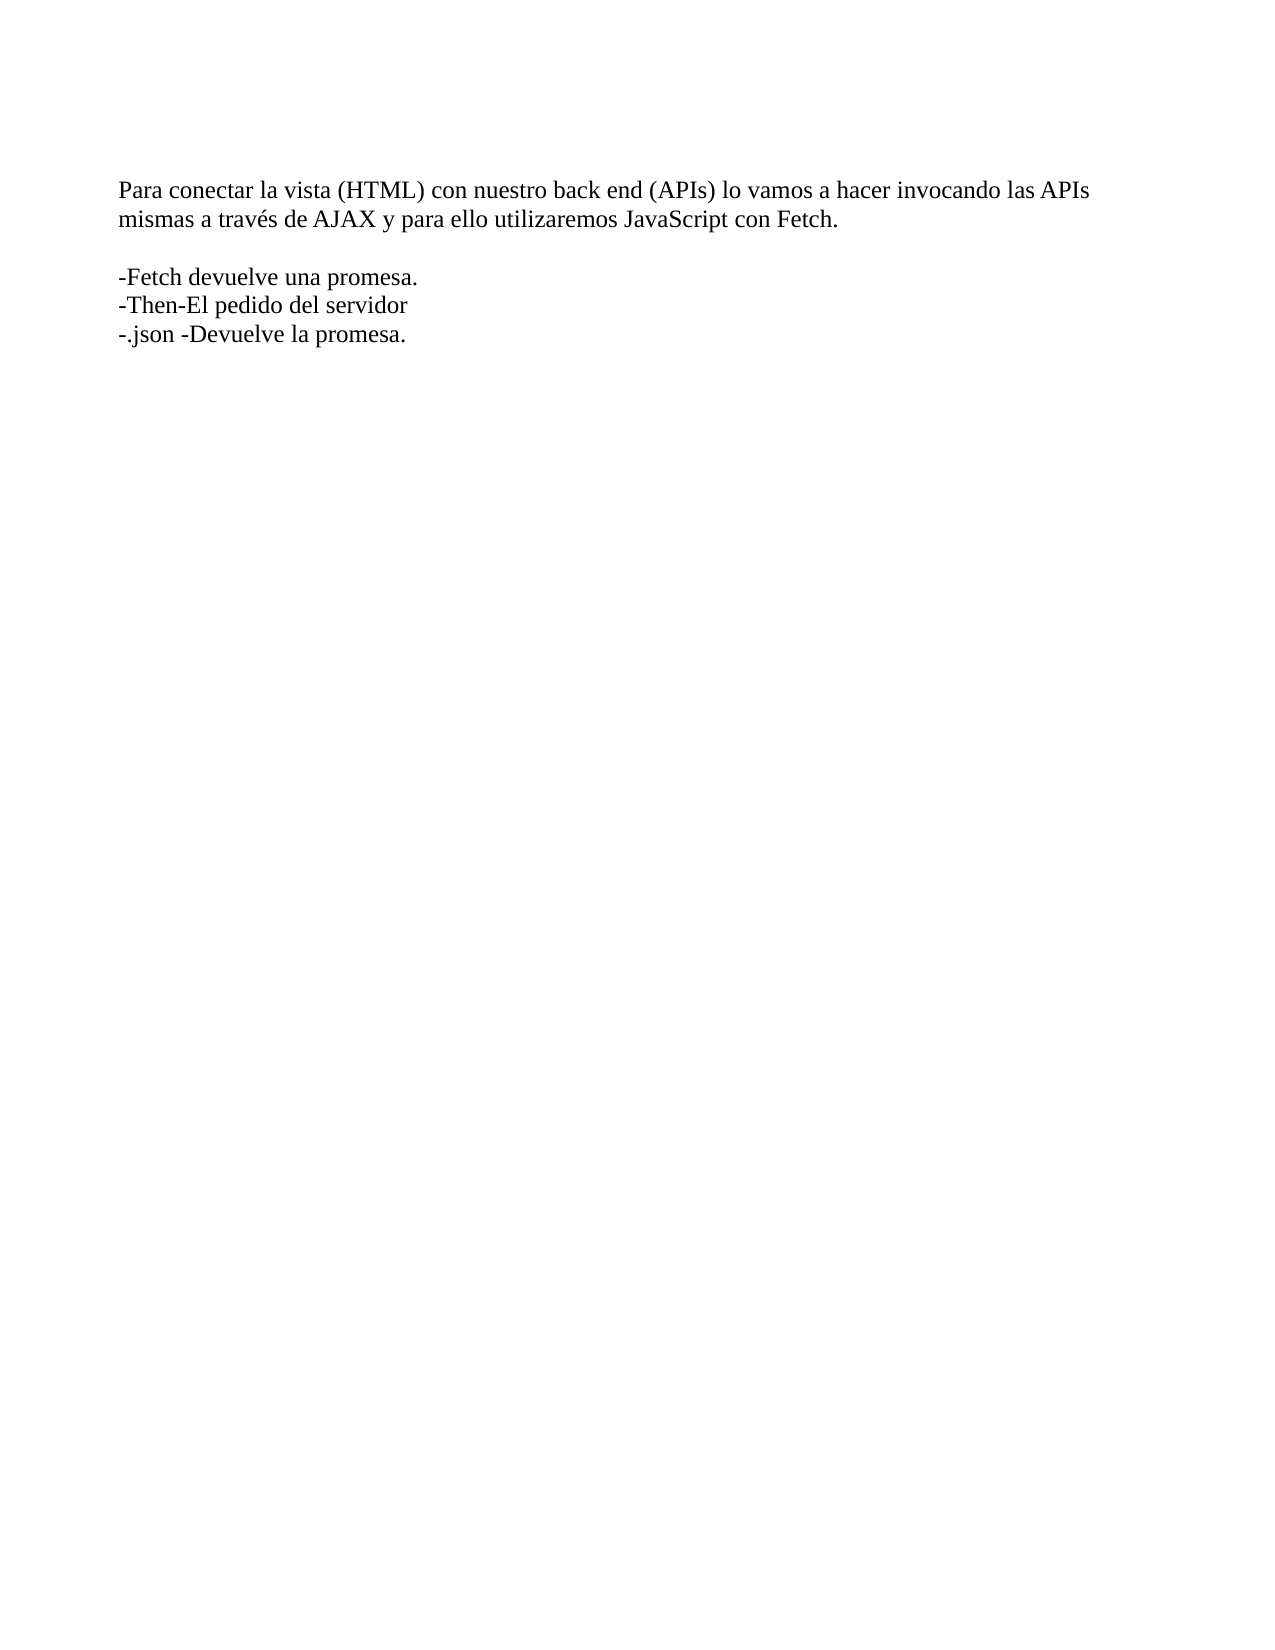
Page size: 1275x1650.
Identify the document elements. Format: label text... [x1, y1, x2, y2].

text -Fetch devuelve una promesa. [118, 262, 1157, 291]
text -.json -Devuelve la promesa. [118, 319, 1157, 348]
text -Then-El pedido del servidor [118, 291, 1157, 319]
text Para conectar la vista (HTML) con nuestro back end (APIs) lo vamos a hacer invocando las APIs mismas a través de AJAX y para ello utilizaremos JavaScript con Fetch. [118, 176, 1157, 233]
